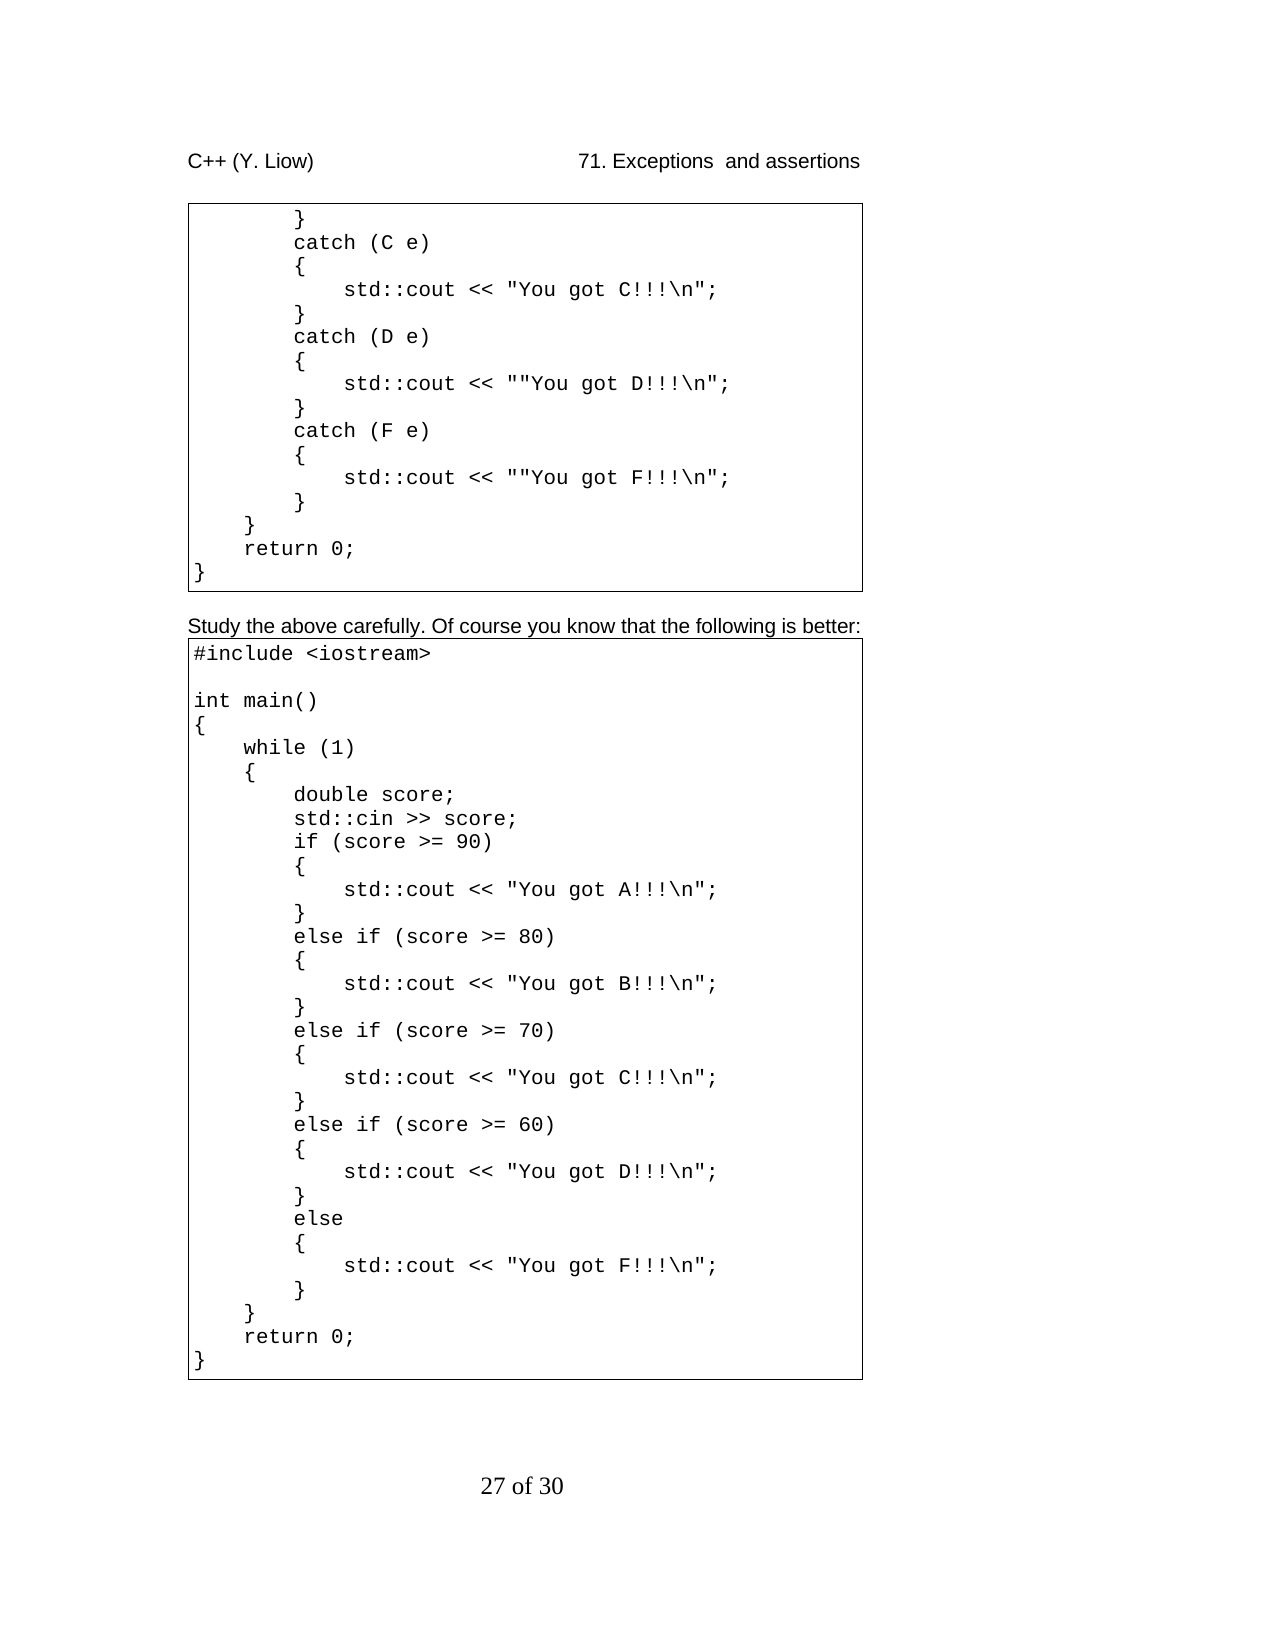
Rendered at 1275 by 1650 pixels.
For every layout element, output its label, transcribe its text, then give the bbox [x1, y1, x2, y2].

table_header } catch (C e) { std::cout << "You got C!!!\n"; } catch (D e) { std::cout << ""You got D!!!\n"; } catch (F e) { std::cout << ""You got F!!!\n"; } } return 0; } [189, 204, 862, 591]
table_header #include <iostream> int main() { while (1) { double score; std::cin >> score; if (score >= 90) { std::cout << "You got A!!!\n"; } else if (score >= 80) { std::cout << "You got B!!!\n"; } else if (score >= 70) { std::cout << "You got C!!!\n"; } else if (score >= 60) { std::cout << "You got D!!!\n"; } else { std::cout << "You got F!!!\n"; } } return 0; } [189, 639, 862, 1379]
text Study the above carefully. Of course you know that the following is better: [187, 614, 862, 637]
